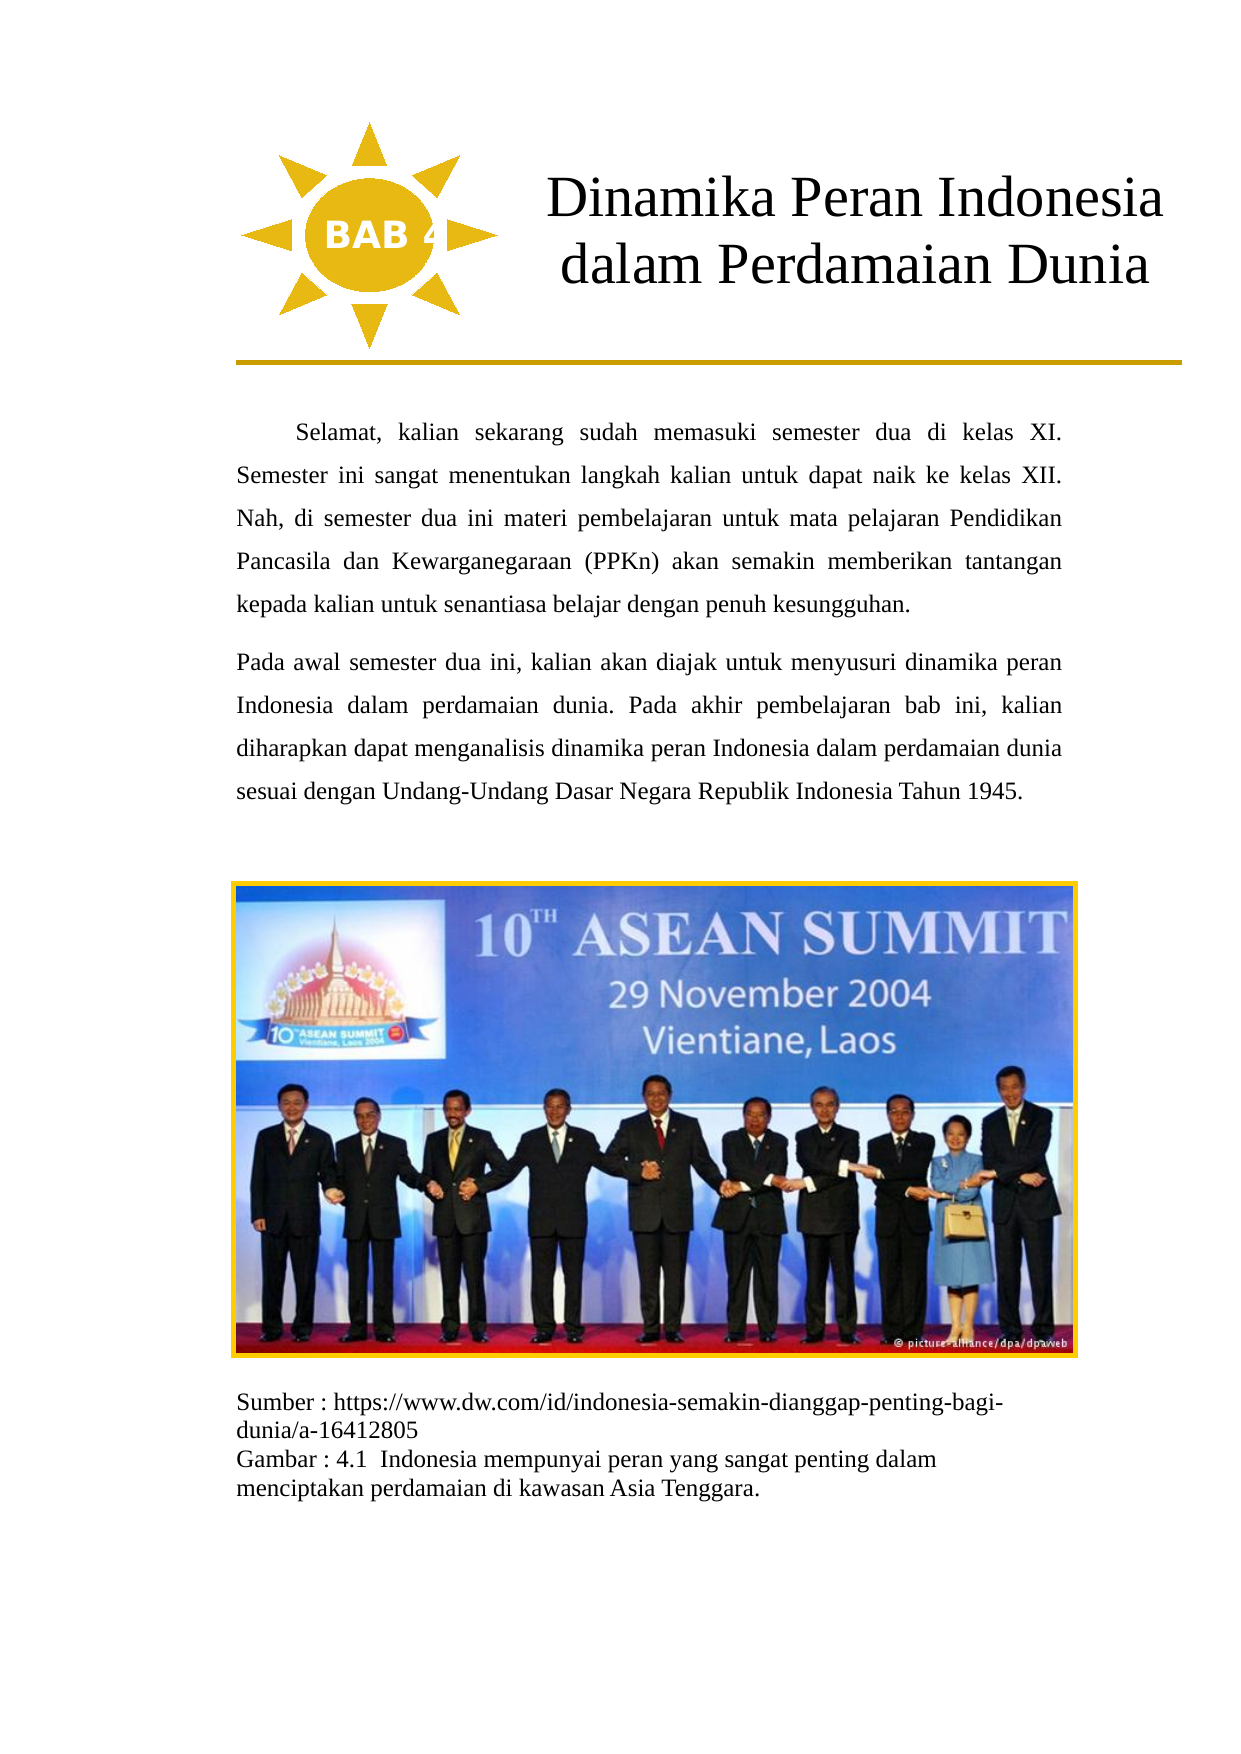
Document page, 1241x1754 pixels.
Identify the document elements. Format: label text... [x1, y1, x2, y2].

text Sumber : https://www.dw.com/id/indonesia-semakin-dianggap-penting-bagi-dunia/a-16412805 [236, 1387, 1063, 1444]
text Gambar : 4.1 Indonesia mempunyai peran yang sangat penting dalam menciptakan perdamaian di kawasan Asia Tenggara. [236, 1444, 1063, 1502]
picture [236, 886, 1073, 1353]
text Pada awal semester dua ini, kalian akan diajak untuk menyusuri dinamika peran Indonesia dalam perdamaian dunia. Pada akhir pembelajaran bab ini, kalian diharapkan dapat menganalisis dinamika peran Indonesia dalam perdamaian dunia sesuai dengan Undang-Undang Dasar Negara Republik Indonesia Tahun 1945. [236, 647, 1063, 805]
text Selamat, kalian sekarang sudah memasuki semester dua di kelas XI. Semester ini sangat menentukan langkah kalian untuk dapat naik ke kelas XII. Nah, di semester dua ini materi pembelajaran untuk mata pelajaran Pendidikan Pancasila dan Kewarganegaraan (PPKn) akan semakin memberikan tantangan kepada kalian untuk senantiasa belajar dengan penuh kesungguhan. [236, 417, 1063, 618]
